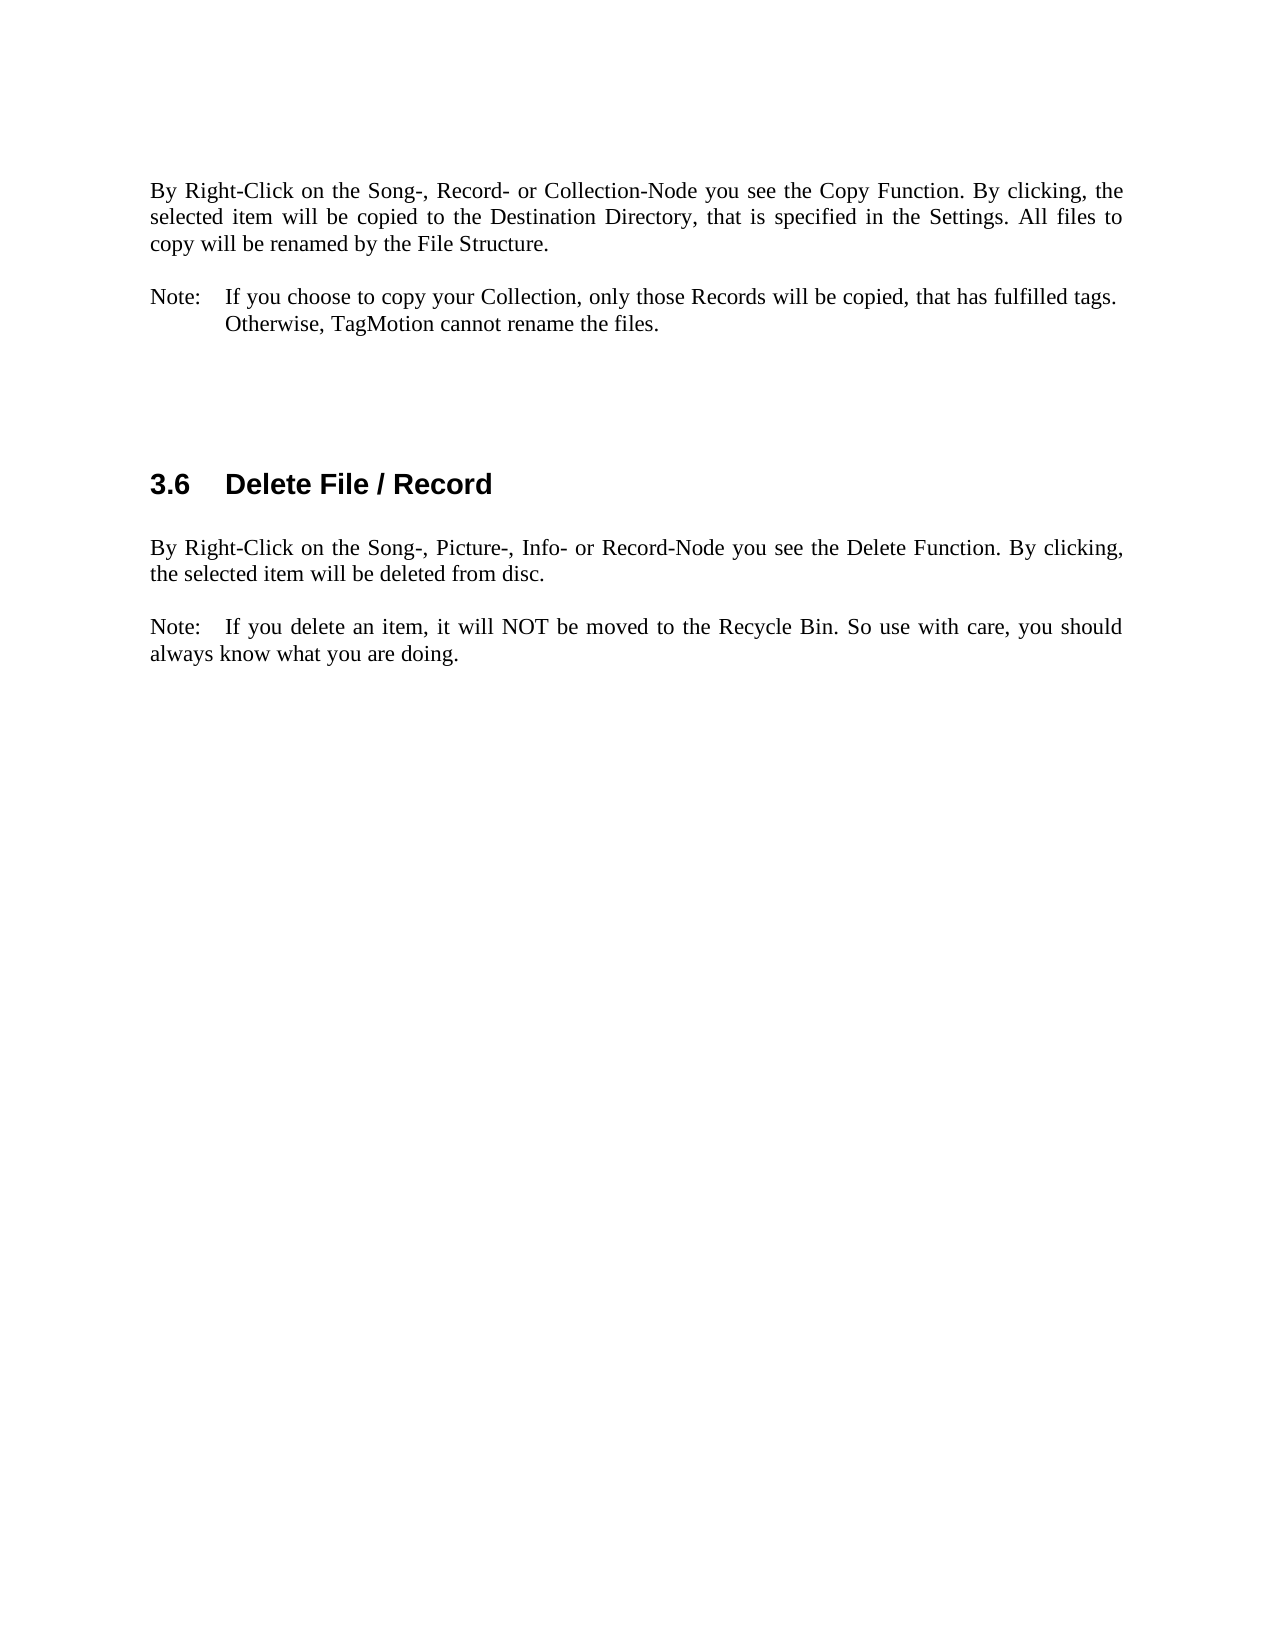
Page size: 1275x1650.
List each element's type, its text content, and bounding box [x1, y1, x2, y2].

text By Right-Click on the Song-, Record- or Collection-Node you see the Copy Function. By clicking, the selected item will be copied to the Destination Directory, that is specified in the Settings. All files to copy will be renamed by the File Structure. [150, 177, 1125, 256]
text By Right-Click on the Song-, Picture-, Info- or Record-Node you see the Delete Function. By clicking, the selected item will be deleted from disc. [150, 533, 1125, 587]
text Note: If you choose to copy your Collection, only those Records will be copied, that has fulfilled tags. Otherwise, TagMotion cannot rename the files. [150, 283, 1125, 336]
text Note: If you delete an item, it will NOT be moved to the Recycle Bin. So use with care, you should always know what you are doing. [150, 613, 1125, 666]
subtitle 3.6 Delete File / Record [150, 467, 1125, 501]
